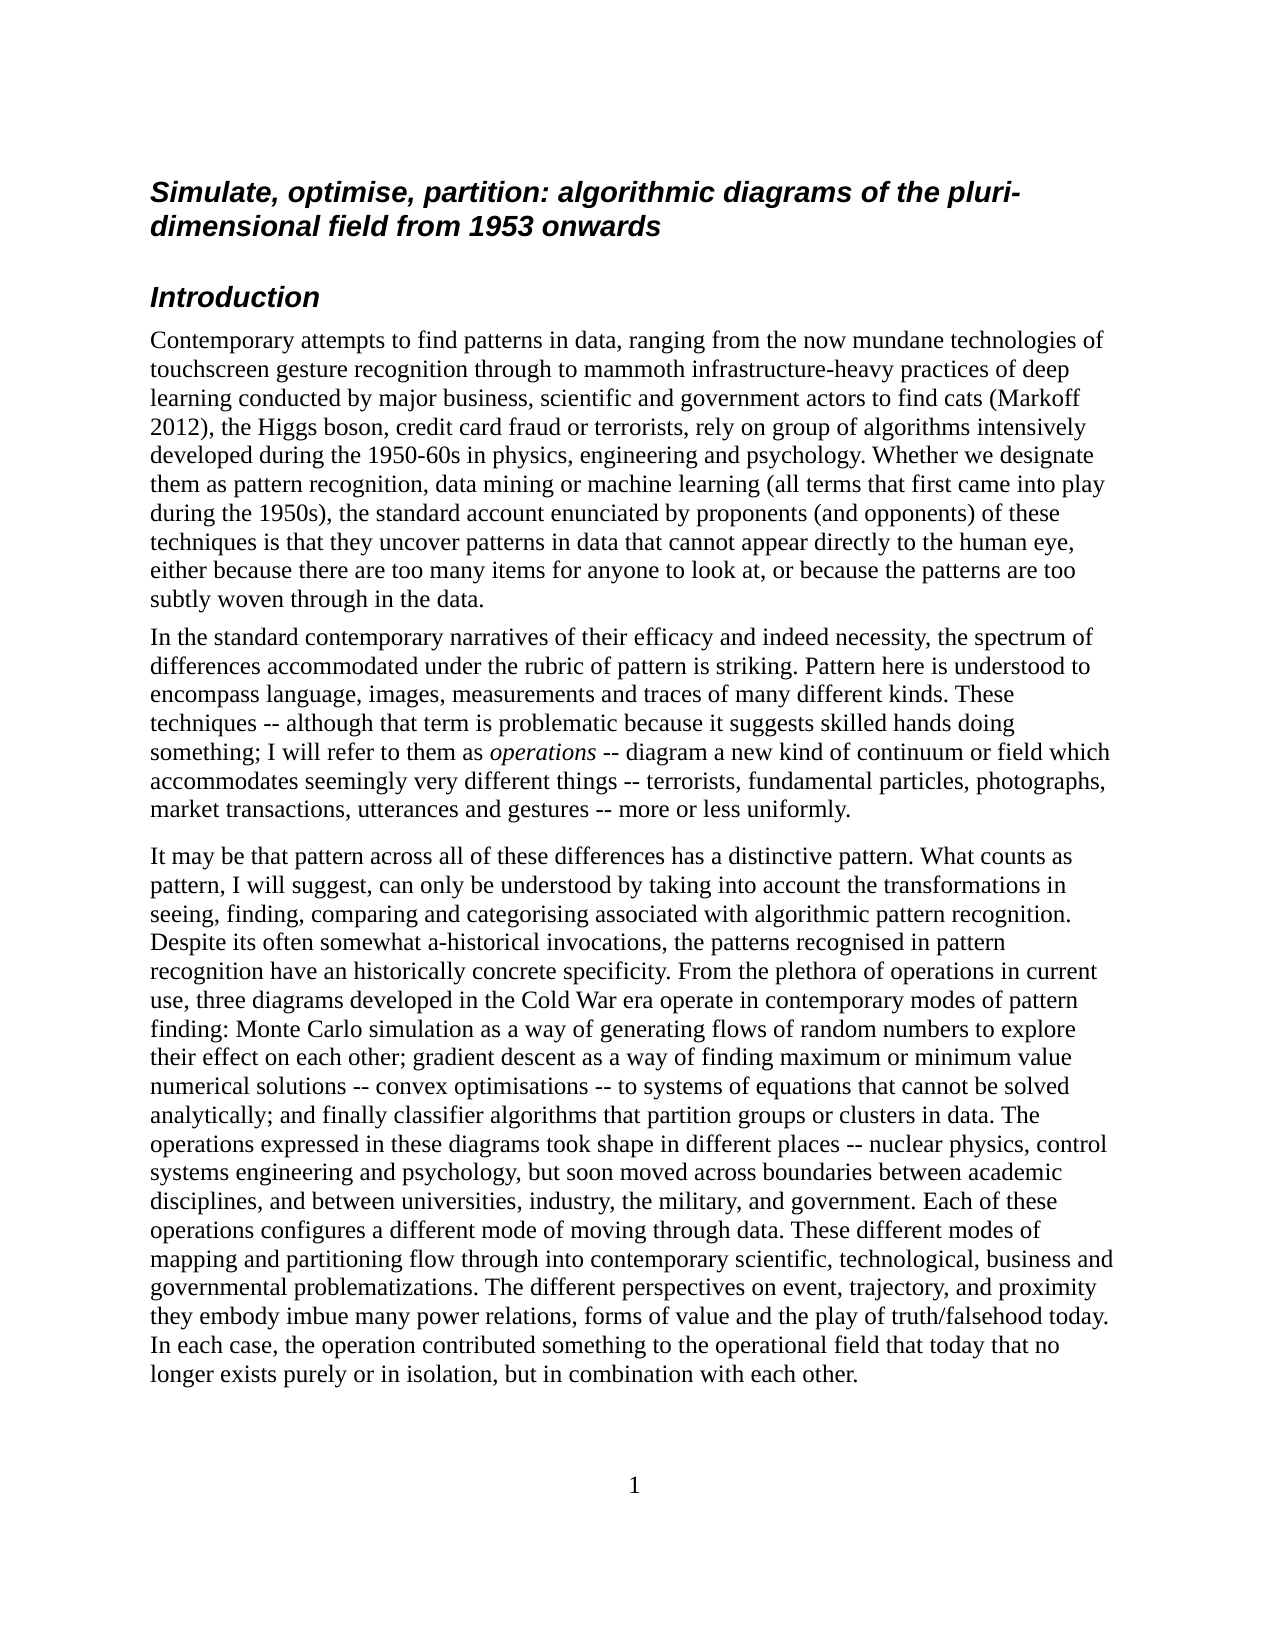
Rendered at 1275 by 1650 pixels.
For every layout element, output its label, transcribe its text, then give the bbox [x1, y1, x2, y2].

text It may be that pattern across all of these differences has a distinctive pattern. What counts as pattern, I will suggest, can only be understood by taking into account the transformations in seeing, finding, comparing and categorising associated with algorithmic pattern recognition. Despite its often somewhat a-historical invocations, the patterns recognised in pattern recognition have an historically concrete specificity. From the plethora of operations in current use, three diagrams developed in the Cold War era operate in contemporary modes of pattern finding: Monte Carlo simulation as a way of generating flows of random numbers to explore their effect on each other; gradient descent as a way of finding maximum or minimum value numerical solutions -- convex optimisations -- to systems of equations that cannot be solved analytically; and finally classifier algorithms that partition groups or clusters in data. The operations expressed in these diagrams took shape in different places -- nuclear physics, control systems engineering and psychology, but soon moved across boundaries between academic disciplines, and between universities, industry, the military, and government. Each of these operations configures a different mode of moving through data. These different modes of mapping and partitioning flow through into contemporary scientific, technological, business and governmental problematizations. The different perspectives on event, trajectory, and proximity they embody imbue many power relations, forms of value and the play of truth/falsehood today. In each case, the operation contributed something to the operational field that today that no longer exists purely or in isolation, but in combination with each other. [150, 841, 1125, 1387]
subtitle Simulate, optimise, partition: algorithmic diagrams of the pluri-dimensional field from 1953 onwards [150, 175, 1125, 242]
text Contemporary attempts to find patterns in data, ranging from the now mundane technologies of touchscreen gesture recognition through to mammoth infrastructure-heavy practices of deep learning conducted by major business, scientific and government actors to find cats (Markoff 2012), the Higgs boson, credit card fraud or terrorists, rely on group of algorithms intensively developed during the 1950-60s in physics, engineering and psychology. Whether we designate them as pattern recognition, data mining or machine learning (all terms that first came into play during the 1950s), the standard account enunciated by proponents (and opponents) of these techniques is that they uncover patterns in data that cannot appear directly to the human eye, either because there are too many items for anyone to look at, or because the patterns are too subtly woven through in the data. [150, 326, 1125, 613]
text In the standard contemporary narratives of their efficacy and indeed necessity, the spectrum of differences accommodated under the rubric of pattern is striking. Pattern here is understood to encompass language, images, measurements and traces of many different kinds. These techniques -- although that term is problematic because it suggests skilled hands doing something; I will refer to them as operations -- diagram a new kind of continuum or field which accommodates seemingly very different things -- terrorists, fundamental particles, photographs, market transactions, utterances and gestures -- more or less uniformly. [150, 622, 1125, 823]
subtitle Introduction [150, 279, 1125, 313]
